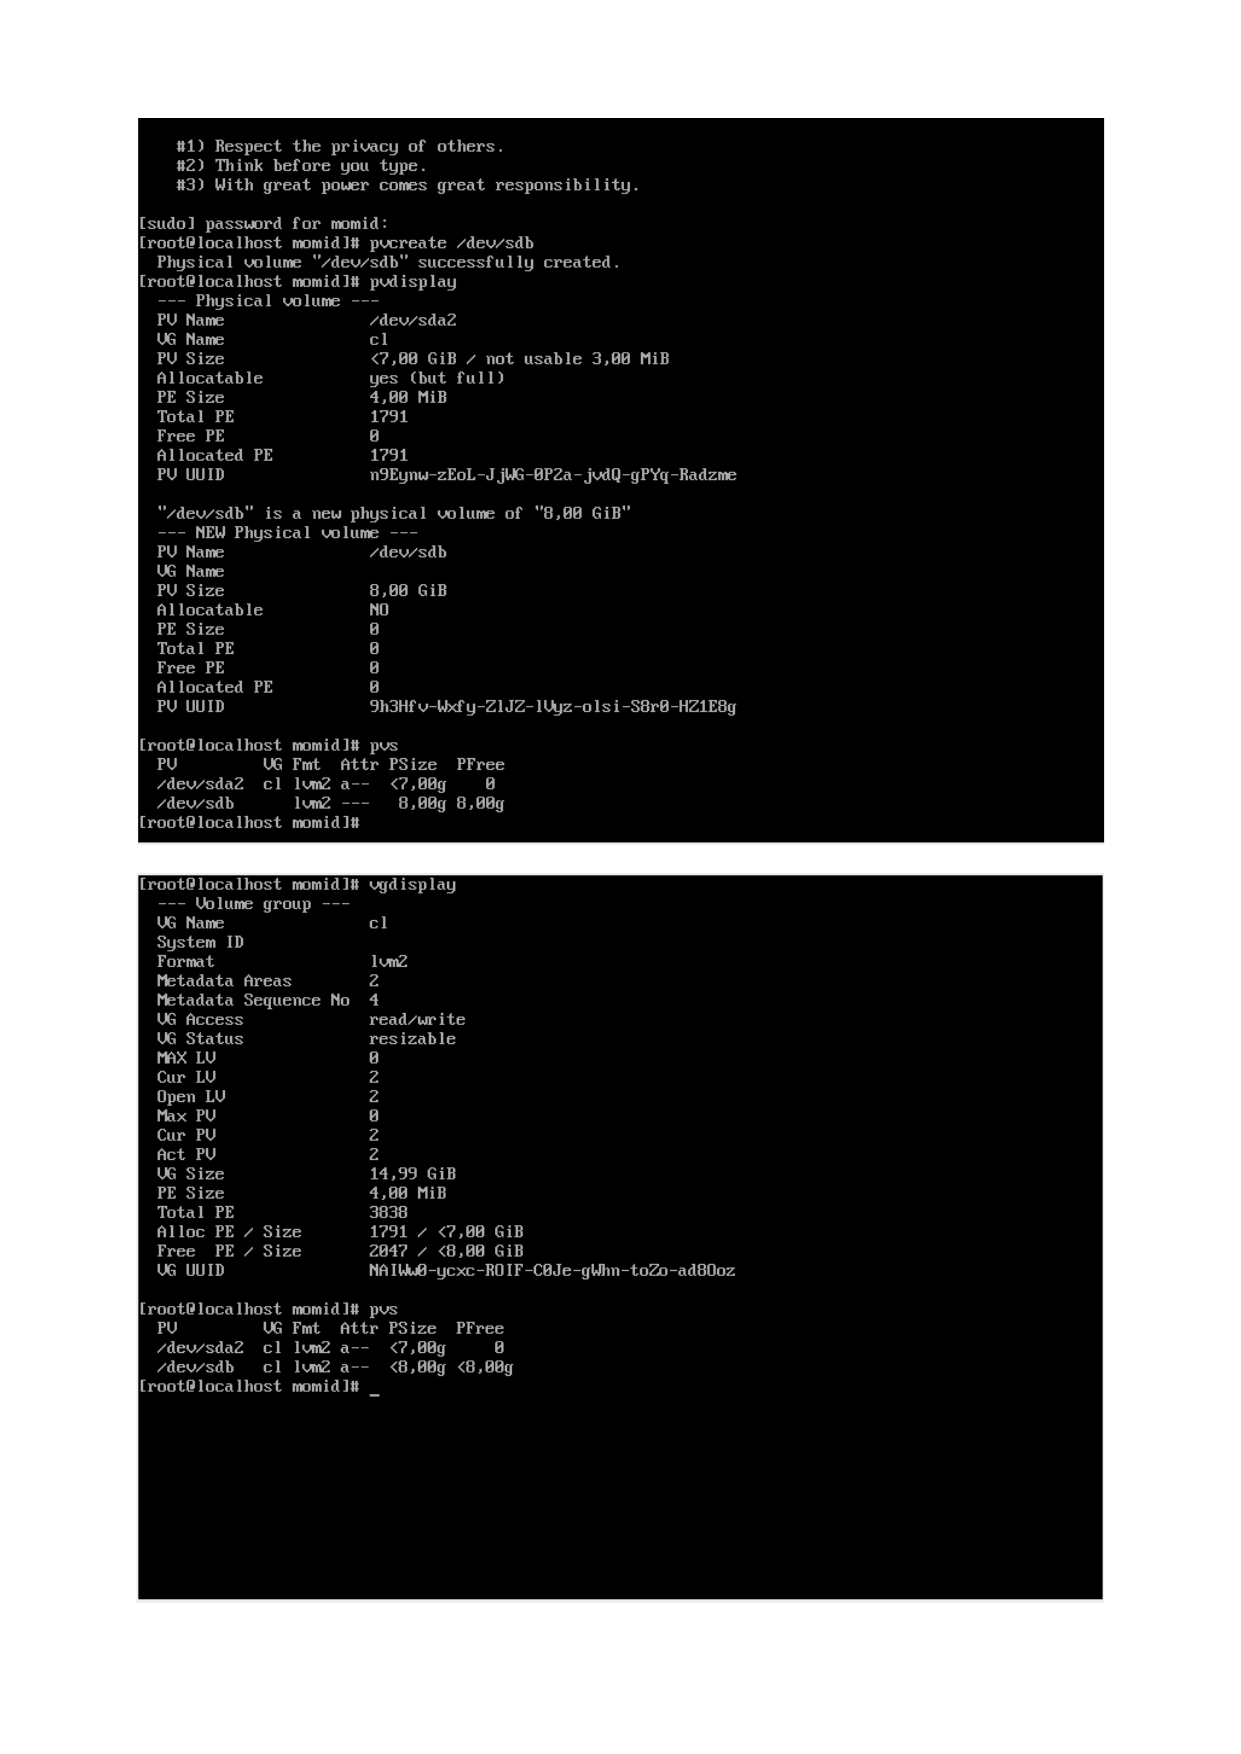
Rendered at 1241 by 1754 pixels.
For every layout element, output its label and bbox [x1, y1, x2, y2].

picture [137, 118, 1105, 845]
picture [136, 873, 1104, 1603]
